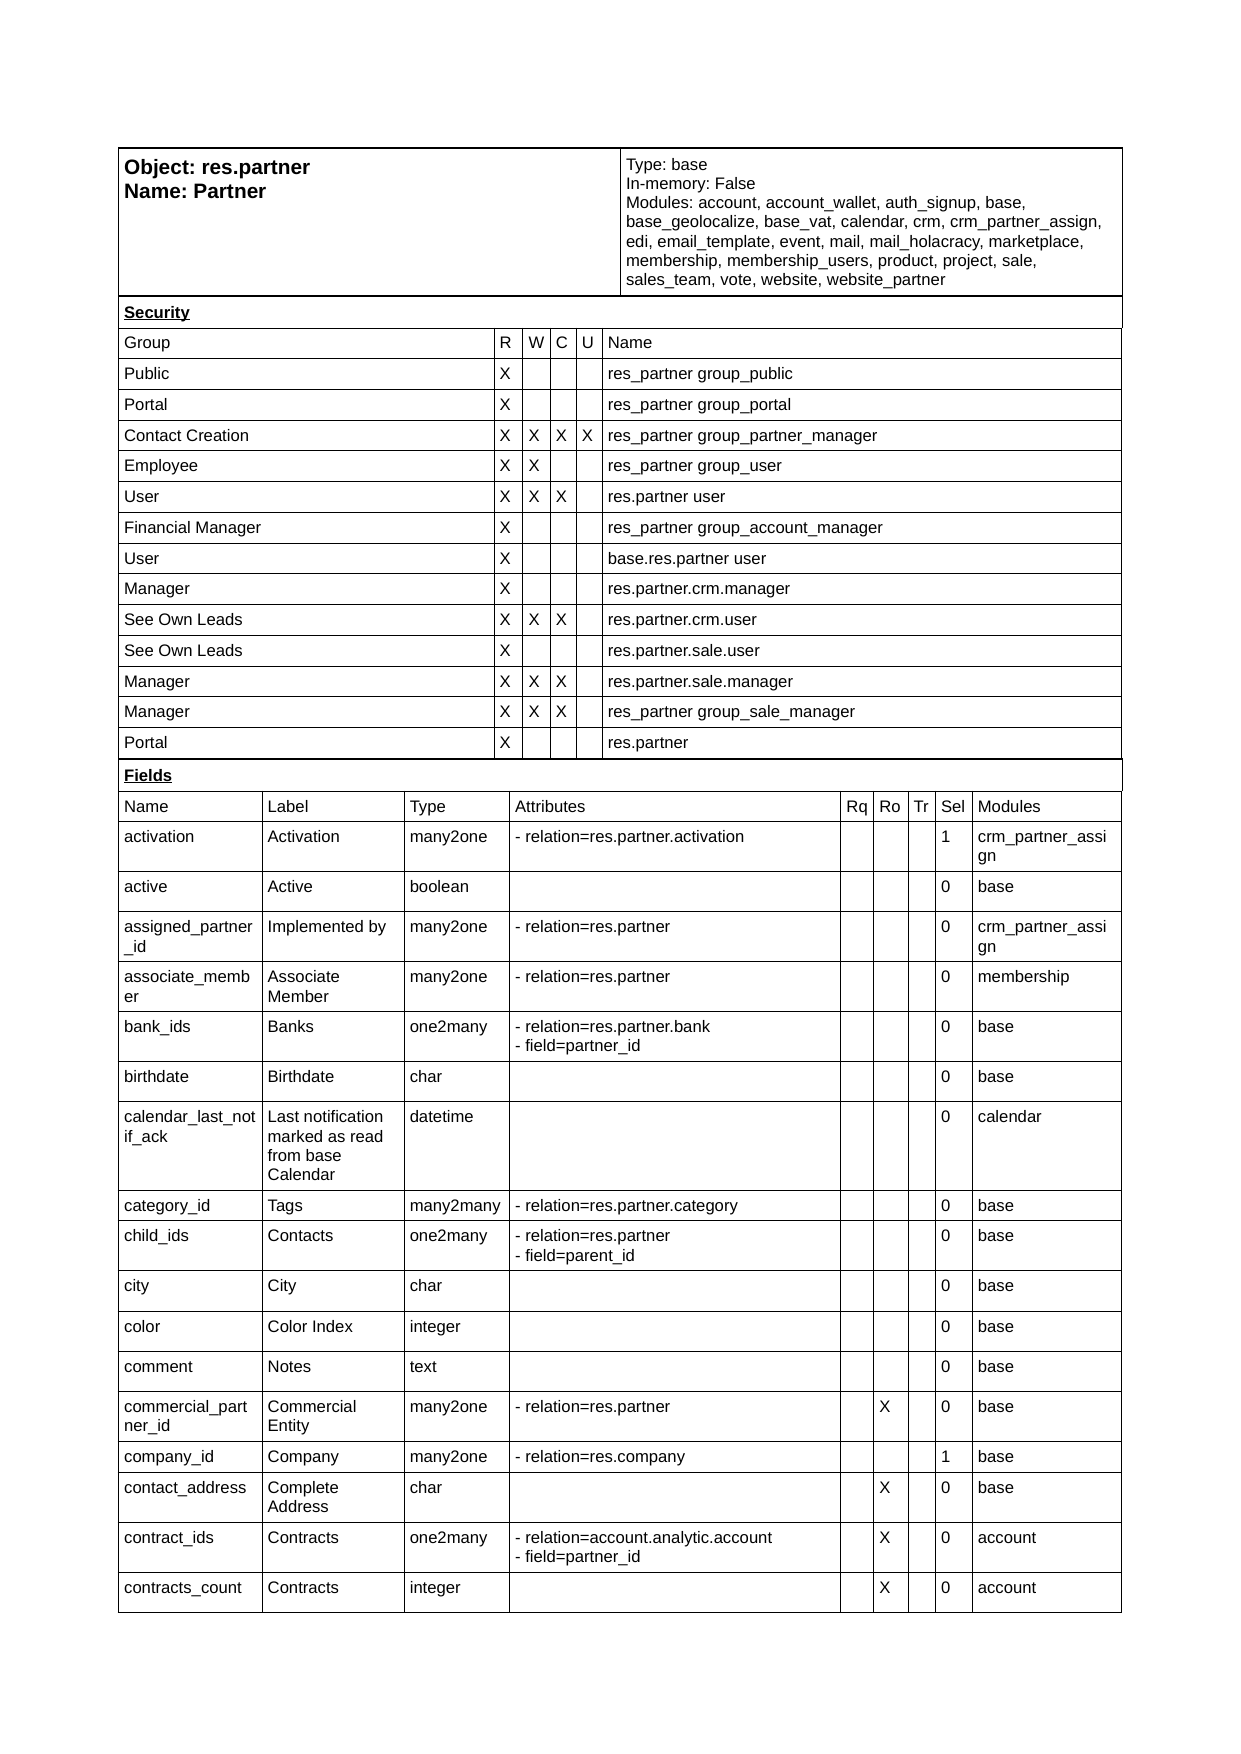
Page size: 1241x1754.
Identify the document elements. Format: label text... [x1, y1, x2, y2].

table_cell X [523, 667, 550, 696]
table_cell [874, 1442, 908, 1472]
table_cell [841, 1523, 873, 1572]
table_cell integer [405, 1573, 509, 1612]
table_cell [510, 1352, 840, 1391]
table_cell res.partner.sale.user [603, 636, 1121, 666]
table_cell [841, 1312, 873, 1351]
table_cell [874, 1271, 908, 1311]
table_cell commercial_partner_id [119, 1392, 262, 1441]
table_cell X [874, 1392, 908, 1441]
table_cell [909, 1271, 935, 1311]
table_cell integer [405, 1312, 509, 1351]
table_cell - relation=res.partner.bank - field=partner_id [510, 1012, 840, 1061]
table_cell X [495, 636, 522, 666]
table_cell 0 [936, 1191, 972, 1220]
table_cell [510, 1102, 840, 1190]
table_cell calendar_last_notif_ack [119, 1102, 262, 1190]
table_cell [523, 513, 550, 543]
table_cell [841, 1062, 873, 1101]
table_cell res_partner group_account_manager [603, 513, 1121, 543]
table_cell [909, 912, 935, 961]
table_header Name [119, 792, 262, 821]
table_cell [874, 872, 908, 911]
table_cell base [973, 1392, 1121, 1441]
table_cell [874, 912, 908, 961]
table_cell [874, 1062, 908, 1101]
table_cell res.partner user [603, 482, 1121, 512]
table_cell Contracts [263, 1523, 404, 1572]
table_header R [495, 329, 522, 358]
table_cell [909, 822, 935, 871]
table_cell many2many [405, 1191, 509, 1220]
table_cell [909, 1102, 935, 1190]
table_cell Contacts [263, 1221, 404, 1270]
table_cell Company [263, 1442, 404, 1472]
table_header C [551, 329, 576, 358]
table_cell [841, 1012, 873, 1061]
table_cell [909, 1473, 935, 1522]
table_cell 0 [936, 1012, 972, 1061]
table_cell 0 [936, 1573, 972, 1612]
table_cell [577, 513, 602, 543]
table_cell one2many [405, 1012, 509, 1061]
table_cell boolean [405, 872, 509, 911]
table_cell base [973, 1473, 1121, 1522]
table_header Label [263, 792, 404, 821]
table_cell Associate Member [263, 962, 404, 1011]
table_header Modules [973, 792, 1121, 821]
table_cell [523, 544, 550, 573]
table_cell base [973, 872, 1121, 911]
table_cell [841, 872, 873, 911]
table_cell 0 [936, 912, 972, 961]
table_cell 0 [936, 1271, 972, 1311]
table_cell City [263, 1271, 404, 1311]
table_cell contact_address [119, 1473, 262, 1522]
table_cell X [551, 697, 576, 727]
table_cell char [405, 1062, 509, 1101]
table_cell [841, 1573, 873, 1612]
table_cell res_partner group_public [603, 359, 1121, 389]
table_cell 0 [936, 1352, 972, 1391]
table_cell [909, 1191, 935, 1220]
table_cell X [874, 1523, 908, 1572]
table_cell - relation=res.partner.activation [510, 822, 840, 871]
table_cell X [577, 421, 602, 450]
table_header Object: res.partner Name: Partner [119, 149, 620, 294]
table_cell char [405, 1473, 509, 1522]
table_cell [577, 482, 602, 512]
table_cell [874, 1191, 908, 1220]
table_cell X [495, 390, 522, 420]
table_cell 1 [936, 1442, 972, 1472]
table_cell 0 [936, 1523, 972, 1572]
table_cell [523, 390, 550, 420]
table_cell [841, 1271, 873, 1311]
table_cell Commercial Entity [263, 1392, 404, 1441]
table_cell X [495, 451, 522, 481]
table_cell Contracts [263, 1573, 404, 1612]
table_cell [510, 872, 840, 911]
table_cell active [119, 872, 262, 911]
table_cell 0 [936, 962, 972, 1011]
table_cell many2one [405, 912, 509, 961]
table_cell assigned_partner_id [119, 912, 262, 961]
table_cell 0 [936, 1392, 972, 1441]
table_cell X [523, 421, 550, 450]
table_cell Manager [119, 667, 494, 696]
table_cell datetime [405, 1102, 509, 1190]
table_cell company_id [119, 1442, 262, 1472]
table_cell many2one [405, 822, 509, 871]
table_cell Complete Address [263, 1473, 404, 1522]
table_cell [577, 667, 602, 696]
table_cell - relation=res.partner [510, 962, 840, 1011]
table_cell X [495, 728, 522, 758]
table_cell [523, 574, 550, 604]
table_cell [523, 636, 550, 666]
table_cell [523, 728, 550, 758]
table_cell account [973, 1523, 1121, 1572]
table_cell activation [119, 822, 262, 871]
table_cell X [523, 605, 550, 635]
table_cell res_partner group_partner_manager [603, 421, 1121, 450]
table_cell text [405, 1352, 509, 1391]
table_cell res.partner.crm.user [603, 605, 1121, 635]
table_cell res.partner.crm.manager [603, 574, 1121, 604]
table_cell base.res.partner user [603, 544, 1121, 573]
table_cell Financial Manager [119, 513, 494, 543]
table_cell base [973, 1271, 1121, 1311]
table_cell [577, 697, 602, 727]
table_cell Tags [263, 1191, 404, 1220]
table_cell res.partner [603, 728, 1121, 758]
table_header Type: base In-memory: False Modules: account, account_wallet, auth_signup, base, base_geolocalize, base_vat, calendar, crm, crm_partner_assign, edi, email_template, event, mail, mail_holacracy, marketplace, membership, membership_users, product, project, sale, sales_team, vote, website, website_partner [621, 149, 1122, 294]
table_header W [523, 329, 550, 358]
table_cell X [495, 513, 522, 543]
table_cell [874, 822, 908, 871]
table_cell [841, 1473, 873, 1522]
table_cell X [495, 544, 522, 573]
table_cell X [874, 1573, 908, 1612]
table_cell X [495, 667, 522, 696]
table_cell Portal [119, 390, 494, 420]
table_header Attributes [510, 792, 840, 821]
table_cell [841, 912, 873, 961]
table_cell [909, 1442, 935, 1472]
table_cell res_partner group_portal [603, 390, 1121, 420]
table_cell [909, 1523, 935, 1572]
table_cell - relation=res.partner - field=parent_id [510, 1221, 840, 1270]
table_cell [551, 513, 576, 543]
table_cell X [495, 421, 522, 450]
table_cell X [523, 697, 550, 727]
table_cell - relation=account.analytic.account - field=partner_id [510, 1523, 840, 1572]
table_cell 1 [936, 822, 972, 871]
table_cell Contact Creation [119, 421, 494, 450]
table_cell [909, 1392, 935, 1441]
table_cell contract_ids [119, 1523, 262, 1572]
table_cell [551, 390, 576, 420]
table_cell [841, 1102, 873, 1190]
table_cell X [523, 451, 550, 481]
table_cell Manager [119, 574, 494, 604]
table_cell X [523, 482, 550, 512]
table_cell [841, 1352, 873, 1391]
table_cell membership [973, 962, 1121, 1011]
table_cell [510, 1573, 840, 1612]
table_cell calendar [973, 1102, 1121, 1190]
table_cell [577, 728, 602, 758]
table_cell Portal [119, 728, 494, 758]
table_cell associate_member [119, 962, 262, 1011]
table_header Name [603, 329, 1121, 358]
table_cell [874, 1102, 908, 1190]
table_cell res.partner.sale.manager [603, 667, 1121, 696]
table_cell Active [263, 872, 404, 911]
table_cell [510, 1312, 840, 1351]
table_cell [909, 872, 935, 911]
table_cell [909, 1573, 935, 1612]
table_cell account [973, 1573, 1121, 1612]
table_cell many2one [405, 1442, 509, 1472]
table_cell [551, 451, 576, 481]
table_cell [551, 728, 576, 758]
table_cell X [551, 421, 576, 450]
table_cell one2many [405, 1221, 509, 1270]
table_cell See Own Leads [119, 605, 494, 635]
table_cell 0 [936, 1473, 972, 1522]
table_header Fields [119, 760, 1122, 791]
table_cell [909, 962, 935, 1011]
table_cell [510, 1062, 840, 1101]
table_header Sel [936, 792, 972, 821]
table_cell [577, 605, 602, 635]
table_cell 0 [936, 872, 972, 911]
table_cell [577, 636, 602, 666]
table_cell Employee [119, 451, 494, 481]
table_cell [909, 1062, 935, 1101]
table_cell - relation=res.partner.category [510, 1191, 840, 1220]
table_cell X [495, 574, 522, 604]
table_cell crm_partner_assign [973, 822, 1121, 871]
table_cell base [973, 1062, 1121, 1101]
table_cell X [874, 1473, 908, 1522]
table_cell See Own Leads [119, 636, 494, 666]
table_cell base [973, 1012, 1121, 1061]
table_cell [874, 1312, 908, 1351]
table_cell many2one [405, 1392, 509, 1441]
table_cell [874, 962, 908, 1011]
table_cell [874, 1221, 908, 1270]
table_cell [577, 574, 602, 604]
table_cell X [551, 482, 576, 512]
table_cell [841, 1221, 873, 1270]
table_cell base [973, 1221, 1121, 1270]
table_cell bank_ids [119, 1012, 262, 1061]
table_cell - relation=res.partner [510, 1392, 840, 1441]
table_cell [577, 390, 602, 420]
table_cell birthdate [119, 1062, 262, 1101]
table_cell color [119, 1312, 262, 1351]
table_cell [551, 636, 576, 666]
table_cell 0 [936, 1062, 972, 1101]
table_cell [577, 359, 602, 389]
table_cell [909, 1312, 935, 1351]
table_cell city [119, 1271, 262, 1311]
table_cell - relation=res.company [510, 1442, 840, 1472]
table_header Security [119, 297, 1122, 327]
table_header Ro [874, 792, 908, 821]
table_cell Public [119, 359, 494, 389]
table_cell [841, 962, 873, 1011]
table_cell res_partner group_user [603, 451, 1121, 481]
table_cell [551, 544, 576, 573]
table_cell [909, 1352, 935, 1391]
table_cell base [973, 1352, 1121, 1391]
table_header Type [405, 792, 509, 821]
table_header Tr [909, 792, 935, 821]
table_cell Manager [119, 697, 494, 727]
table_cell User [119, 544, 494, 573]
table_cell [510, 1271, 840, 1311]
table_cell Color Index [263, 1312, 404, 1351]
table_header U [577, 329, 602, 358]
table_cell comment [119, 1352, 262, 1391]
table_cell 0 [936, 1102, 972, 1190]
table_cell [577, 451, 602, 481]
table_cell category_id [119, 1191, 262, 1220]
table_header Rq [841, 792, 873, 821]
table_cell - relation=res.partner [510, 912, 840, 961]
table_cell X [551, 605, 576, 635]
table_cell X [495, 605, 522, 635]
table_cell [841, 1191, 873, 1220]
table_cell Birthdate [263, 1062, 404, 1101]
table_cell Notes [263, 1352, 404, 1391]
table_cell [841, 1442, 873, 1472]
table_cell char [405, 1271, 509, 1311]
table_cell Activation [263, 822, 404, 871]
table_cell res_partner group_sale_manager [603, 697, 1121, 727]
table_cell X [495, 359, 522, 389]
table_cell base [973, 1312, 1121, 1351]
table_cell Banks [263, 1012, 404, 1061]
table_cell [523, 359, 550, 389]
table_cell [510, 1473, 840, 1522]
table_cell X [495, 482, 522, 512]
table_cell Implemented by [263, 912, 404, 961]
table_cell [551, 574, 576, 604]
table_cell Last notification marked as read from base Calendar [263, 1102, 404, 1190]
table_cell child_ids [119, 1221, 262, 1270]
table_cell [577, 544, 602, 573]
table_cell base [973, 1191, 1121, 1220]
table_cell contracts_count [119, 1573, 262, 1612]
table_cell [841, 1392, 873, 1441]
table_cell [841, 822, 873, 871]
table_cell many2one [405, 962, 509, 1011]
table_header Group [119, 329, 494, 358]
table_cell 0 [936, 1221, 972, 1270]
table_cell X [551, 667, 576, 696]
table_cell [874, 1012, 908, 1061]
table_cell [909, 1221, 935, 1270]
table_cell [874, 1352, 908, 1391]
table_cell 0 [936, 1312, 972, 1351]
table_cell User [119, 482, 494, 512]
table_cell base [973, 1442, 1121, 1472]
table_cell X [495, 697, 522, 727]
table_cell [551, 359, 576, 389]
table_cell crm_partner_assign [973, 912, 1121, 961]
table_cell one2many [405, 1523, 509, 1572]
table_cell [909, 1012, 935, 1061]
